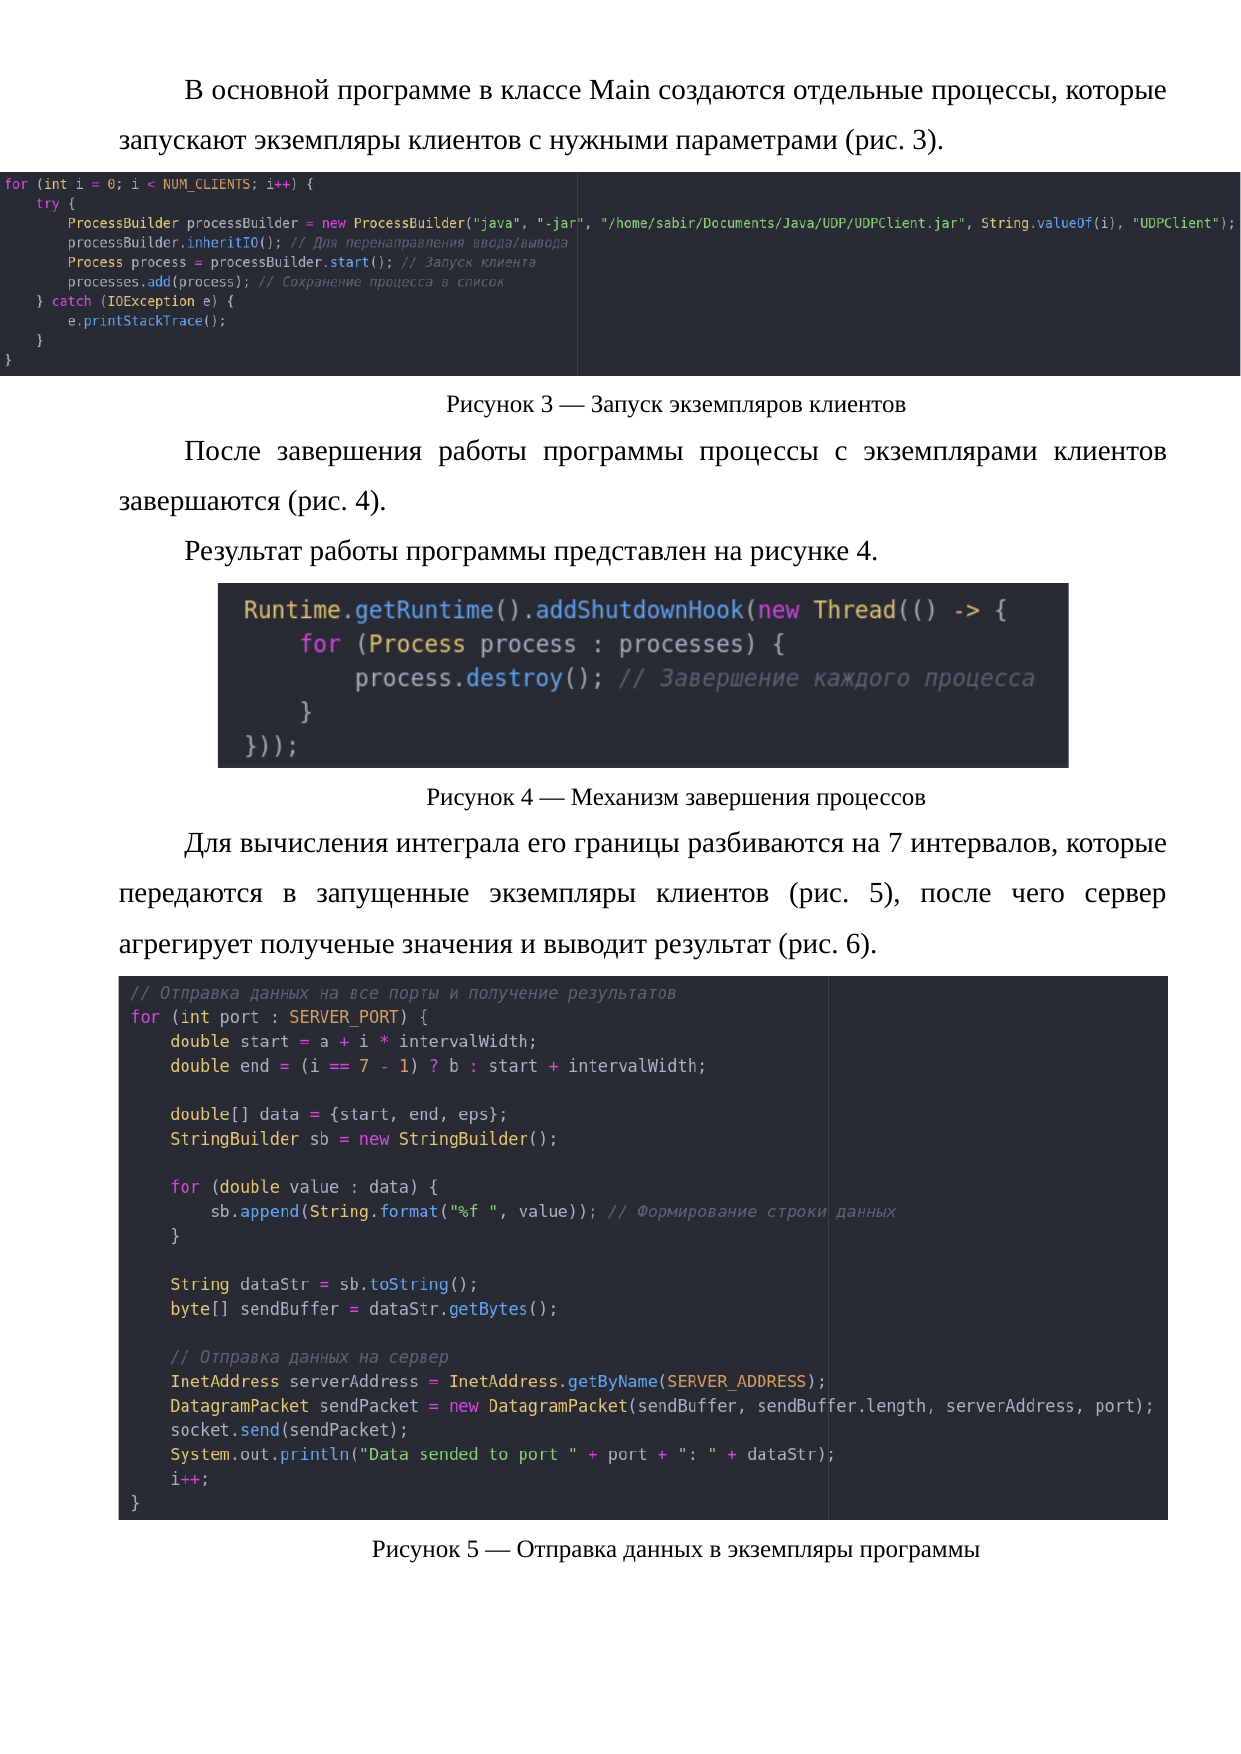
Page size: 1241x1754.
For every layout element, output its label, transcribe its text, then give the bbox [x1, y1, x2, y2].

text Рисунок 3 — Запуск экземпляров клиентов [118, 376, 1168, 418]
picture [0, 172, 1241, 376]
text Результат работы программы представлен на рисунке 4. [118, 533, 1168, 567]
text В основной программе в классе Main создаются отдельные процессы, которые запускают экземпляры клиентов с нужными параметрами (рис. 3). [118, 72, 1168, 156]
picture [118, 976, 1168, 1520]
text Рисунок 4 — Механизм завершения процессов [118, 583, 1168, 811]
picture [217, 583, 1069, 768]
text Рисунок 5 — Отправка данных в экземпляры программы [118, 1520, 1168, 1562]
text После завершения работы программы процессы с экземплярами клиентов завершаются (рис. 4). [118, 433, 1168, 516]
text Для вычисления интеграла его границы разбиваются на 7 интервалов, которые передаются в запущенные экземпляры клиентов (рис. 5), после чего сервер агрегирует полученые значения и выводит результат (рис. 6). [118, 825, 1168, 959]
